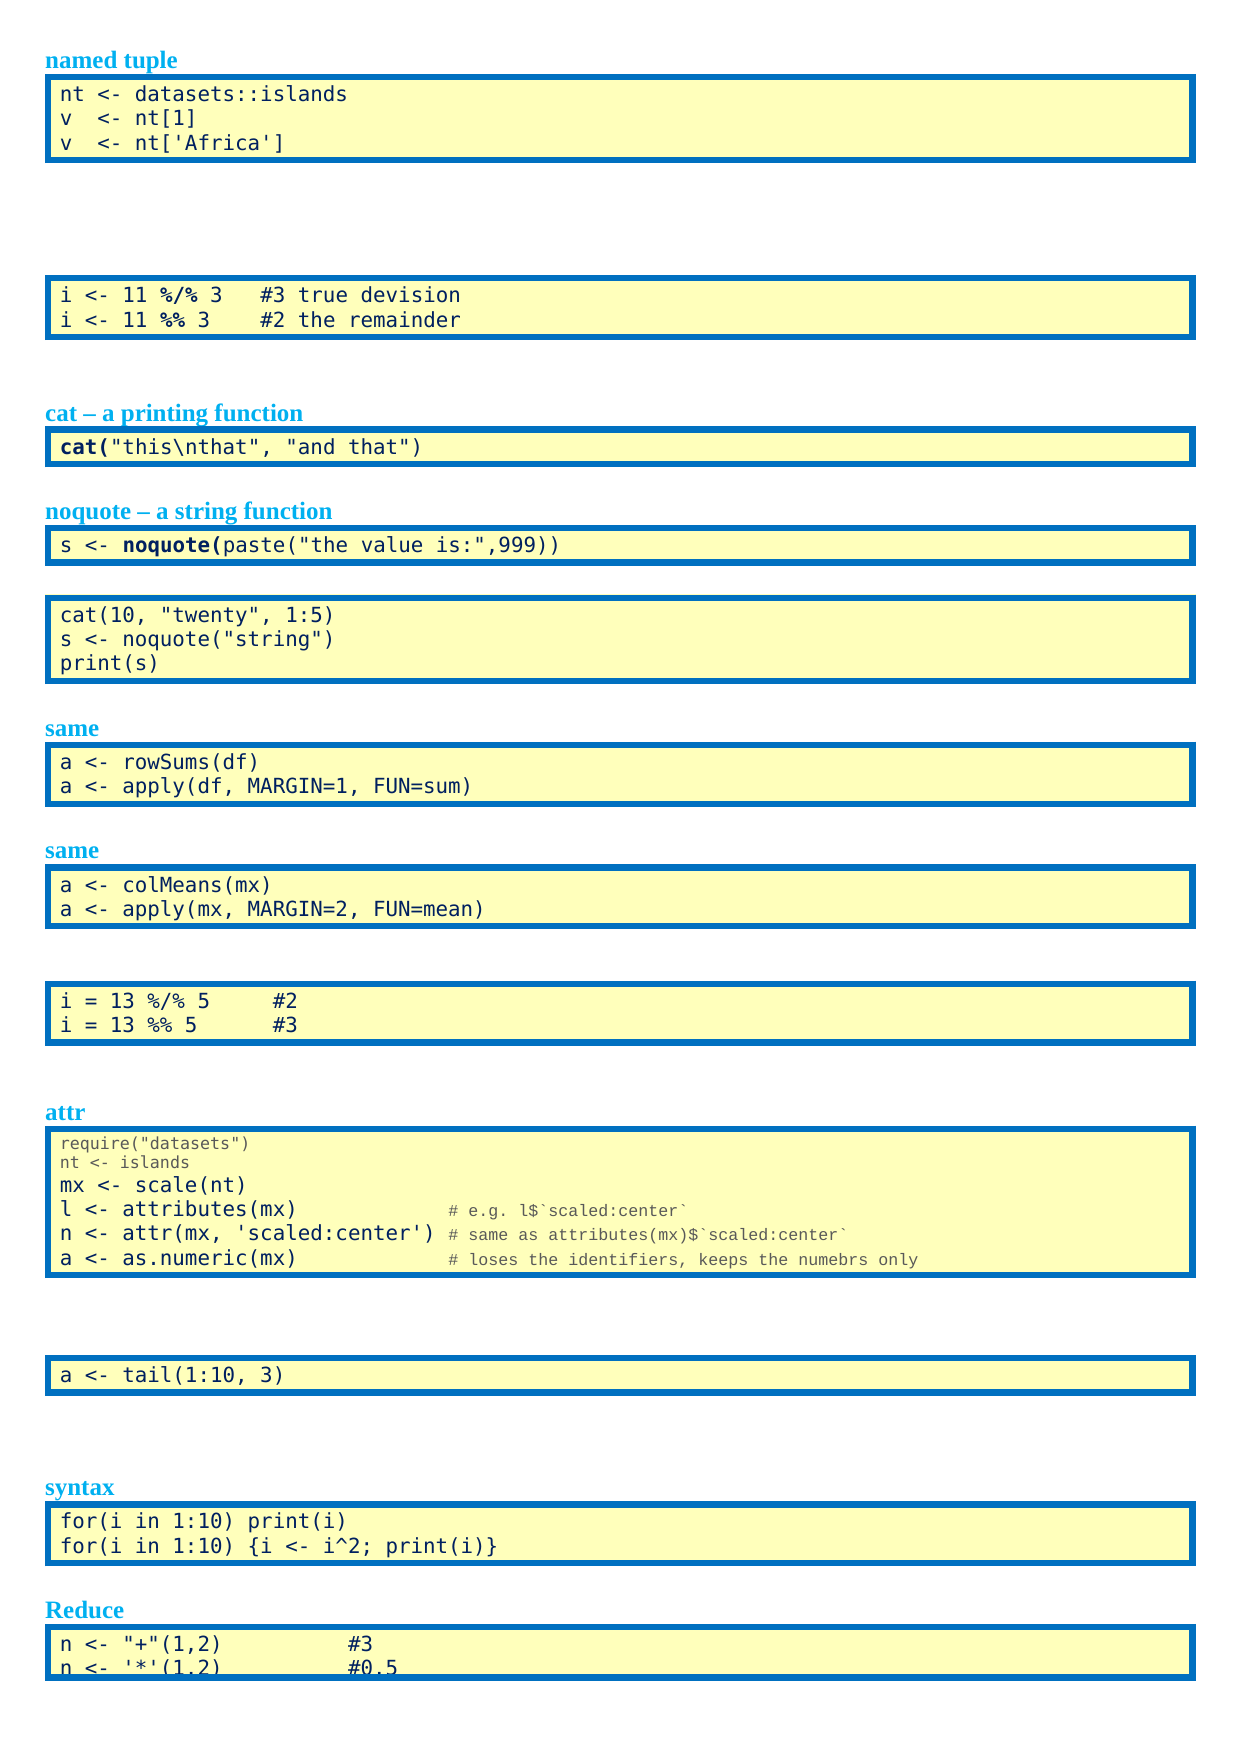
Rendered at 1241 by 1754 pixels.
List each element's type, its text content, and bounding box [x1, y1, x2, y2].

text i <- 11 %% 3 #2 the remainder [51, 299, 1189, 334]
text require("datasets") [51, 1132, 1189, 1145]
text nt <- islands [51, 1145, 1189, 1164]
text mx <- scale(nt) [51, 1164, 1189, 1188]
text n <- '*'(1,2) #0.5 [51, 1648, 1189, 1674]
text n <- "+"(1,2) #3 [51, 1630, 1189, 1648]
text cat(10, "twenty", 1:5) [51, 601, 1189, 619]
title syntax [45, 1472, 1196, 1501]
text a <- apply(mx, MARGIN=2, FUN=mean) [51, 888, 1189, 923]
text for(i in 1:10) print(i) [51, 1508, 1189, 1525]
title same [45, 836, 1196, 864]
text n <- attr(mx, 'scaled:center') # same as attributes(mx)$`scaled:center` [51, 1213, 1189, 1237]
title cat – a printing function [45, 398, 1196, 426]
text i = 13 %/% 5 #2 [51, 987, 1189, 1005]
text s <- noquote("string") [51, 619, 1189, 643]
title attr [45, 1097, 1196, 1126]
text a <- rowSums(df) [51, 748, 1189, 766]
text cat("this\nthat", "and that") [51, 433, 1189, 461]
text nt <- datasets::islands [51, 80, 1189, 98]
text a <- as.numeric(mx) # loses the identifiers, keeps the numebrs only [51, 1237, 1189, 1272]
title Reduce [45, 1595, 1196, 1624]
text print(s) [51, 643, 1189, 678]
text a <- apply(df, MARGIN=1, FUN=sum) [51, 766, 1189, 801]
text i = 13 %% 5 #3 [51, 1005, 1189, 1039]
text a <- colMeans(mx) [51, 871, 1189, 888]
text v <- nt['Africa'] [51, 122, 1189, 157]
text l <- attributes(mx) # e.g. l$`scaled:center` [51, 1188, 1189, 1213]
title named tuple [45, 45, 1196, 74]
text v <- nt[1] [51, 98, 1189, 122]
text a <- tail(1:10, 3) [51, 1361, 1189, 1389]
text for(i in 1:10) {i <- i^2; print(i)} [51, 1525, 1189, 1560]
text s <- noquote(paste("the value is:",999)) [51, 531, 1189, 559]
title same [45, 713, 1196, 742]
title noquote – a string function [45, 496, 1196, 525]
text i <- 11 %/% 3 #3 true devision [51, 281, 1189, 299]
